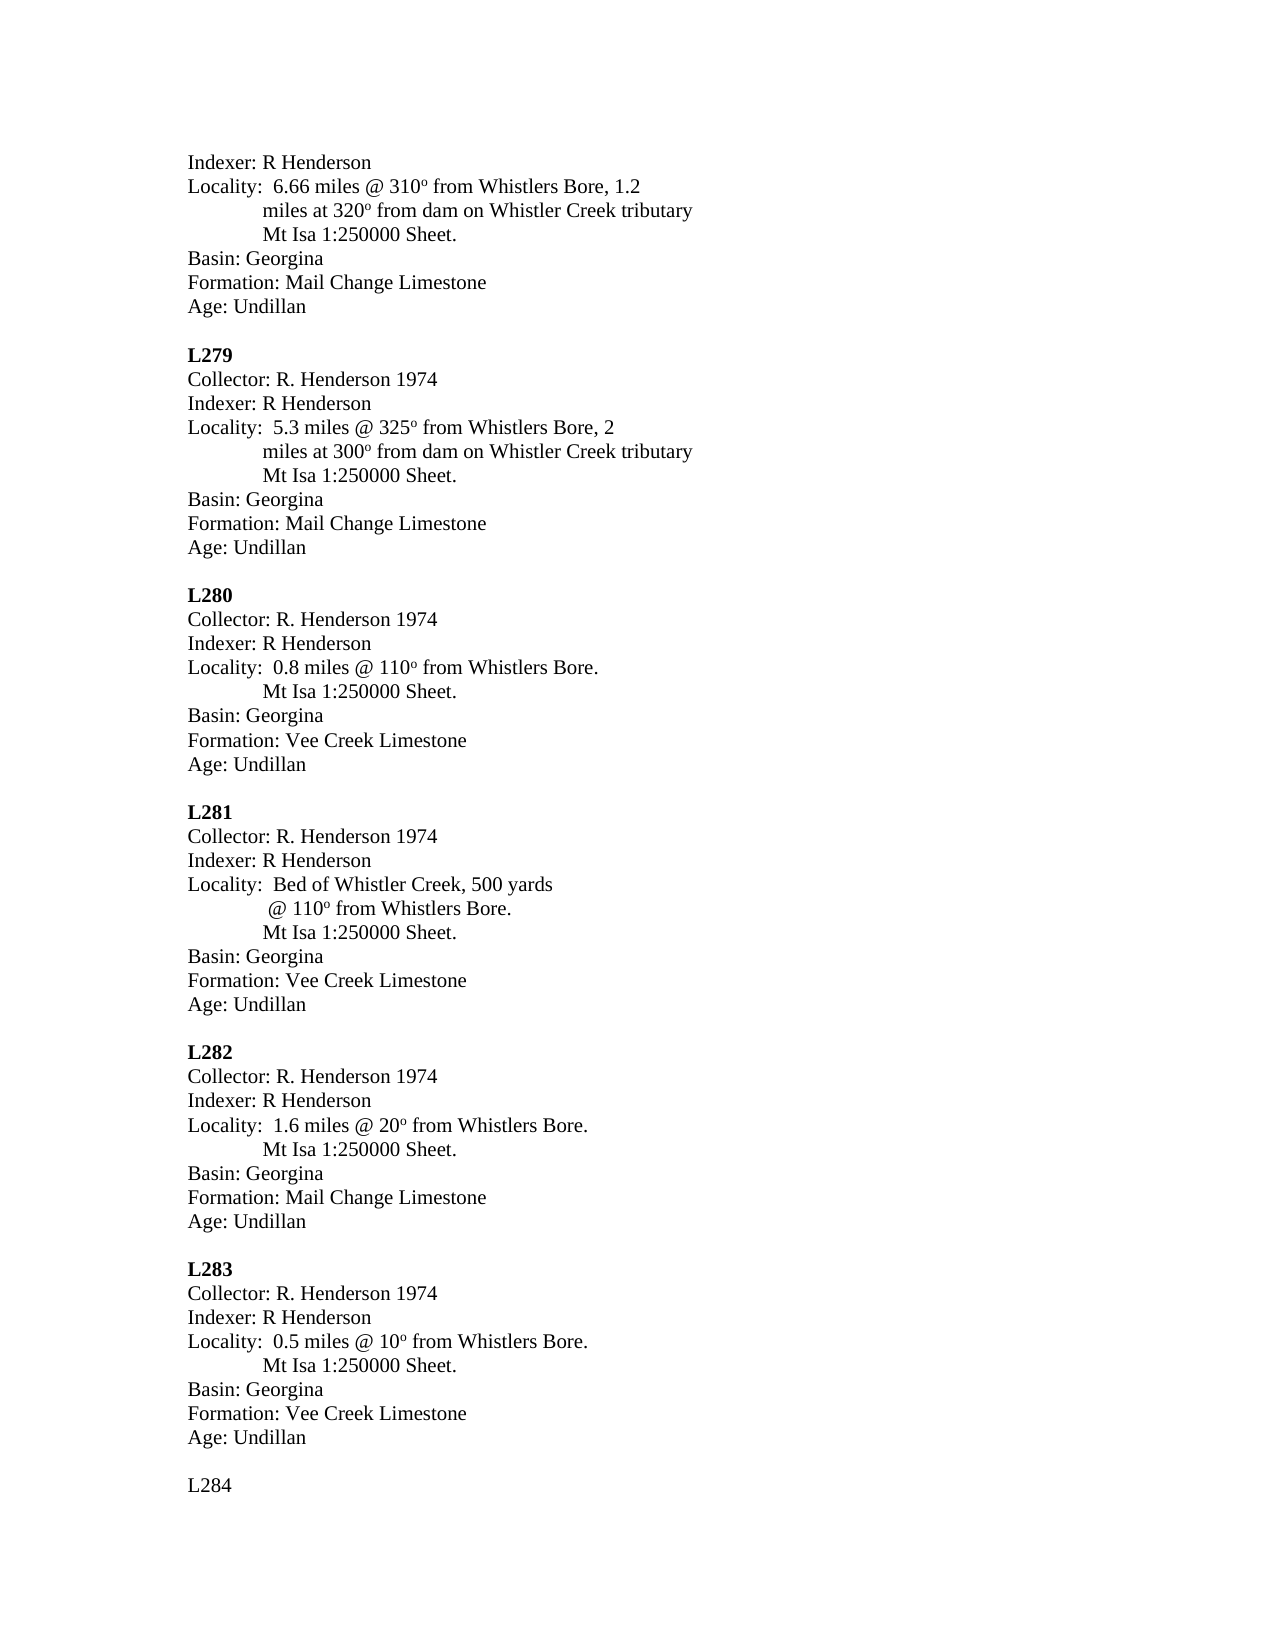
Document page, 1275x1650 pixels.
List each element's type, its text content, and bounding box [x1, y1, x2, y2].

text Age: Undillan [187, 752, 1087, 776]
text L282 [187, 1040, 1087, 1064]
text Indexer: R Henderson [187, 1305, 1087, 1329]
text miles at 320o from dam on Whistler Creek tributary [187, 198, 1087, 222]
text Formation: Mail Change Limestone [187, 1185, 1087, 1209]
text L283 [187, 1257, 1087, 1281]
text Locality: 5.3 miles @ 325o from Whistlers Bore, 2 [187, 415, 1087, 439]
text Basin: Georgina [187, 487, 1087, 511]
text Mt Isa 1:250000 Sheet. [187, 920, 1087, 944]
text Formation: Mail Change Limestone [187, 511, 1087, 535]
text L284 [187, 1473, 1087, 1497]
text Collector: R. Henderson 1974 [187, 1064, 1087, 1088]
text miles at 300o from dam on Whistler Creek tributary [187, 439, 1087, 463]
text Mt Isa 1:250000 Sheet. [187, 1137, 1087, 1161]
text L279 [187, 342, 1087, 367]
text Formation: Vee Creek Limestone [187, 968, 1087, 992]
text Locality: 0.5 miles @ 10o from Whistlers Bore. [187, 1329, 1087, 1353]
text Mt Isa 1:250000 Sheet. [187, 679, 1087, 703]
text Indexer: R Henderson [187, 631, 1087, 655]
text Locality: 6.66 miles @ 310o from Whistlers Bore, 1.2 [187, 174, 1087, 198]
text L280 [187, 583, 1087, 607]
text Locality: 0.8 miles @ 110o from Whistlers Bore. [187, 655, 1087, 679]
text Locality: 1.6 miles @ 20o from Whistlers Bore. [187, 1112, 1087, 1137]
text Formation: Vee Creek Limestone [187, 727, 1087, 752]
text Indexer: R Henderson [187, 391, 1087, 415]
text Collector: R. Henderson 1974 [187, 1281, 1087, 1305]
text Age: Undillan [187, 294, 1087, 318]
text Indexer: R Henderson [187, 1088, 1087, 1112]
text Mt Isa 1:250000 Sheet. [187, 1353, 1087, 1377]
text Age: Undillan [187, 1209, 1087, 1233]
text Basin: Georgina [187, 246, 1087, 270]
text Collector: R. Henderson 1974 [187, 367, 1087, 391]
text Formation: Mail Change Limestone [187, 270, 1087, 294]
text Mt Isa 1:250000 Sheet. [187, 463, 1087, 487]
text Locality: Bed of Whistler Creek, 500 yards [187, 872, 1087, 896]
text Indexer: R Henderson [187, 150, 1087, 174]
text @ 110o from Whistlers Bore. [187, 896, 1087, 920]
text Age: Undillan [187, 992, 1087, 1016]
text Basin: Georgina [187, 703, 1087, 727]
text Basin: Georgina [187, 1161, 1087, 1185]
text Mt Isa 1:250000 Sheet. [187, 222, 1087, 246]
text Basin: Georgina [187, 1377, 1087, 1401]
text Indexer: R Henderson [187, 848, 1087, 872]
text Age: Undillan [187, 535, 1087, 559]
text Basin: Georgina [187, 944, 1087, 968]
text Age: Undillan [187, 1425, 1087, 1449]
text Formation: Vee Creek Limestone [187, 1401, 1087, 1425]
text Collector: R. Henderson 1974 [187, 824, 1087, 848]
text L281 [187, 800, 1087, 824]
text Collector: R. Henderson 1974 [187, 607, 1087, 631]
